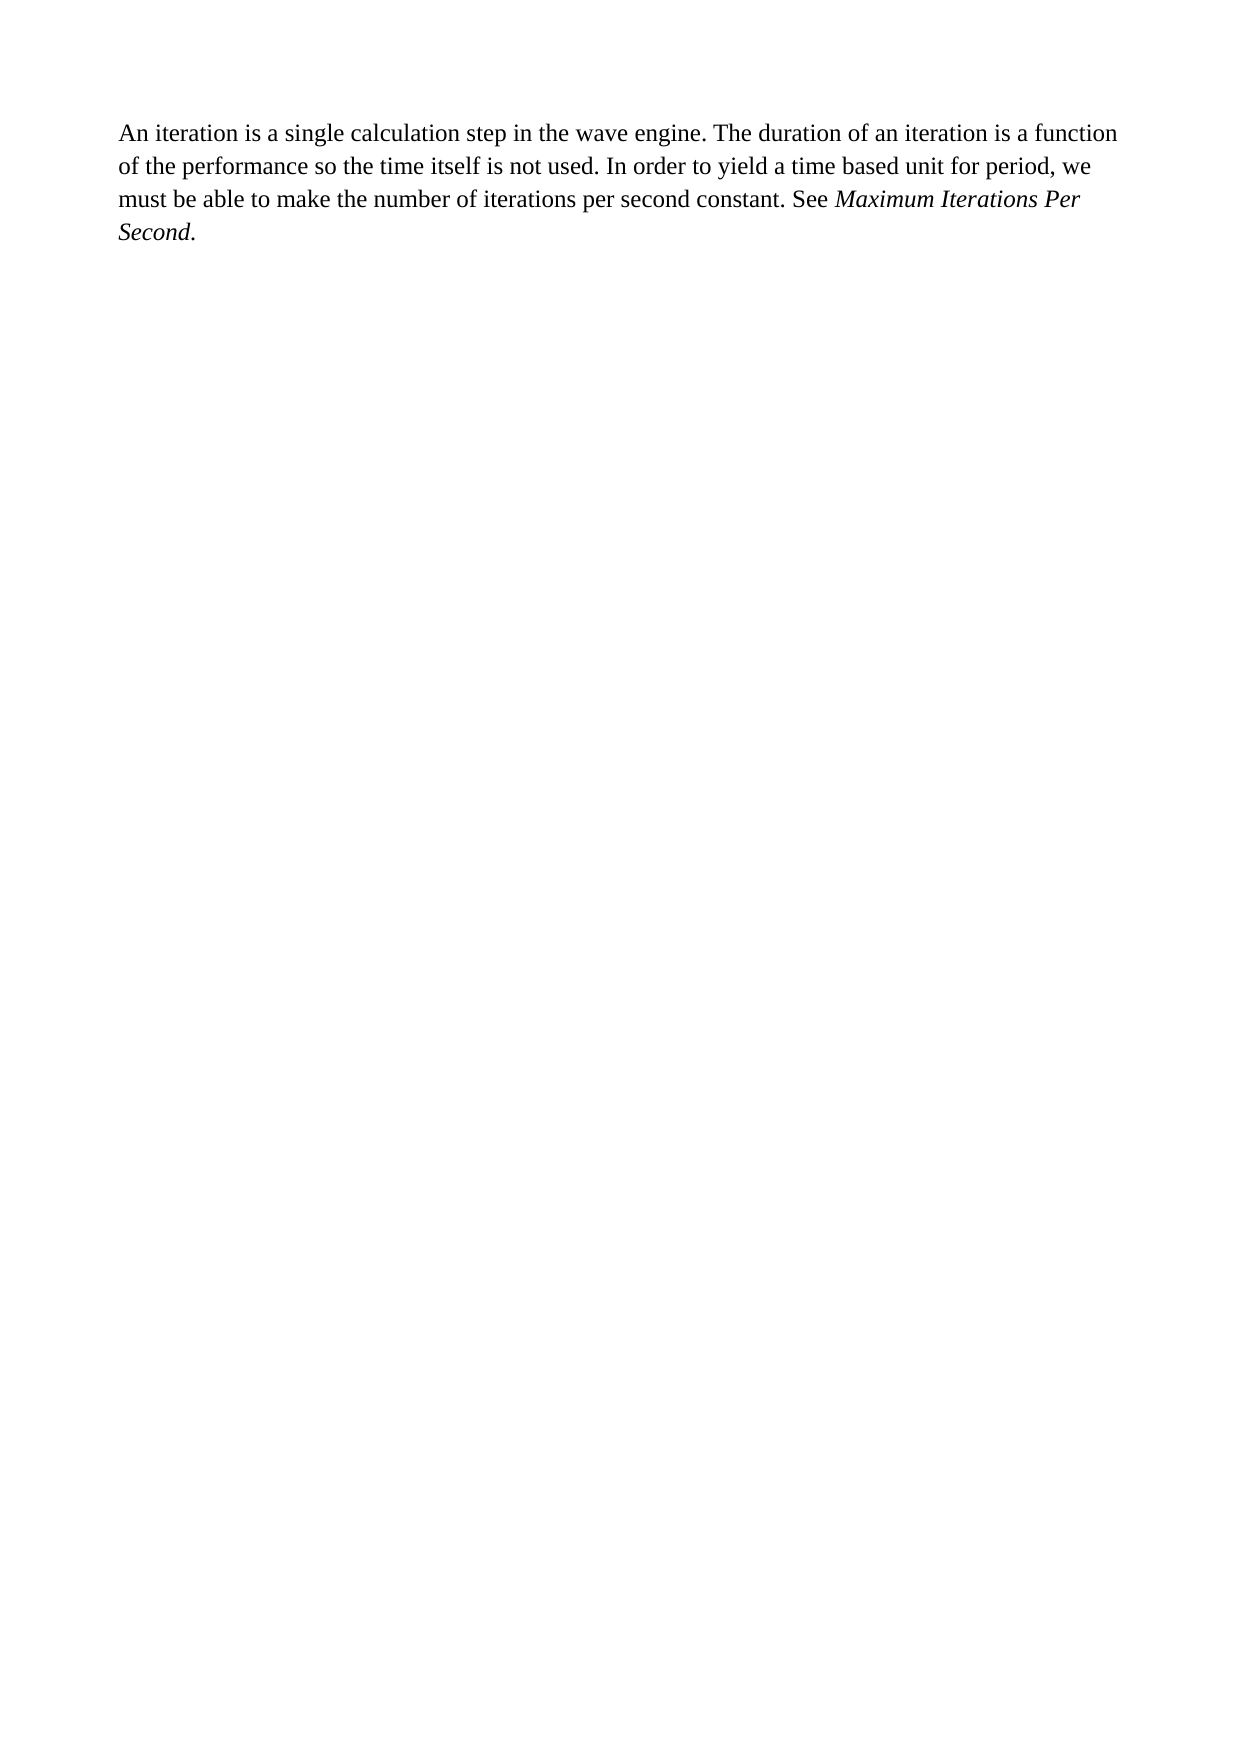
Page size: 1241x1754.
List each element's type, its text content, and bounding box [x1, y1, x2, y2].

text An iteration is a single calculation step in the wave engine. The duration of an iteration is a function of the performance so the time itself is not used. In order to yield a time based unit for period, we must be able to make the number of iterations per second constant. See Maximum Iterations Per Second. [118, 118, 1122, 246]
